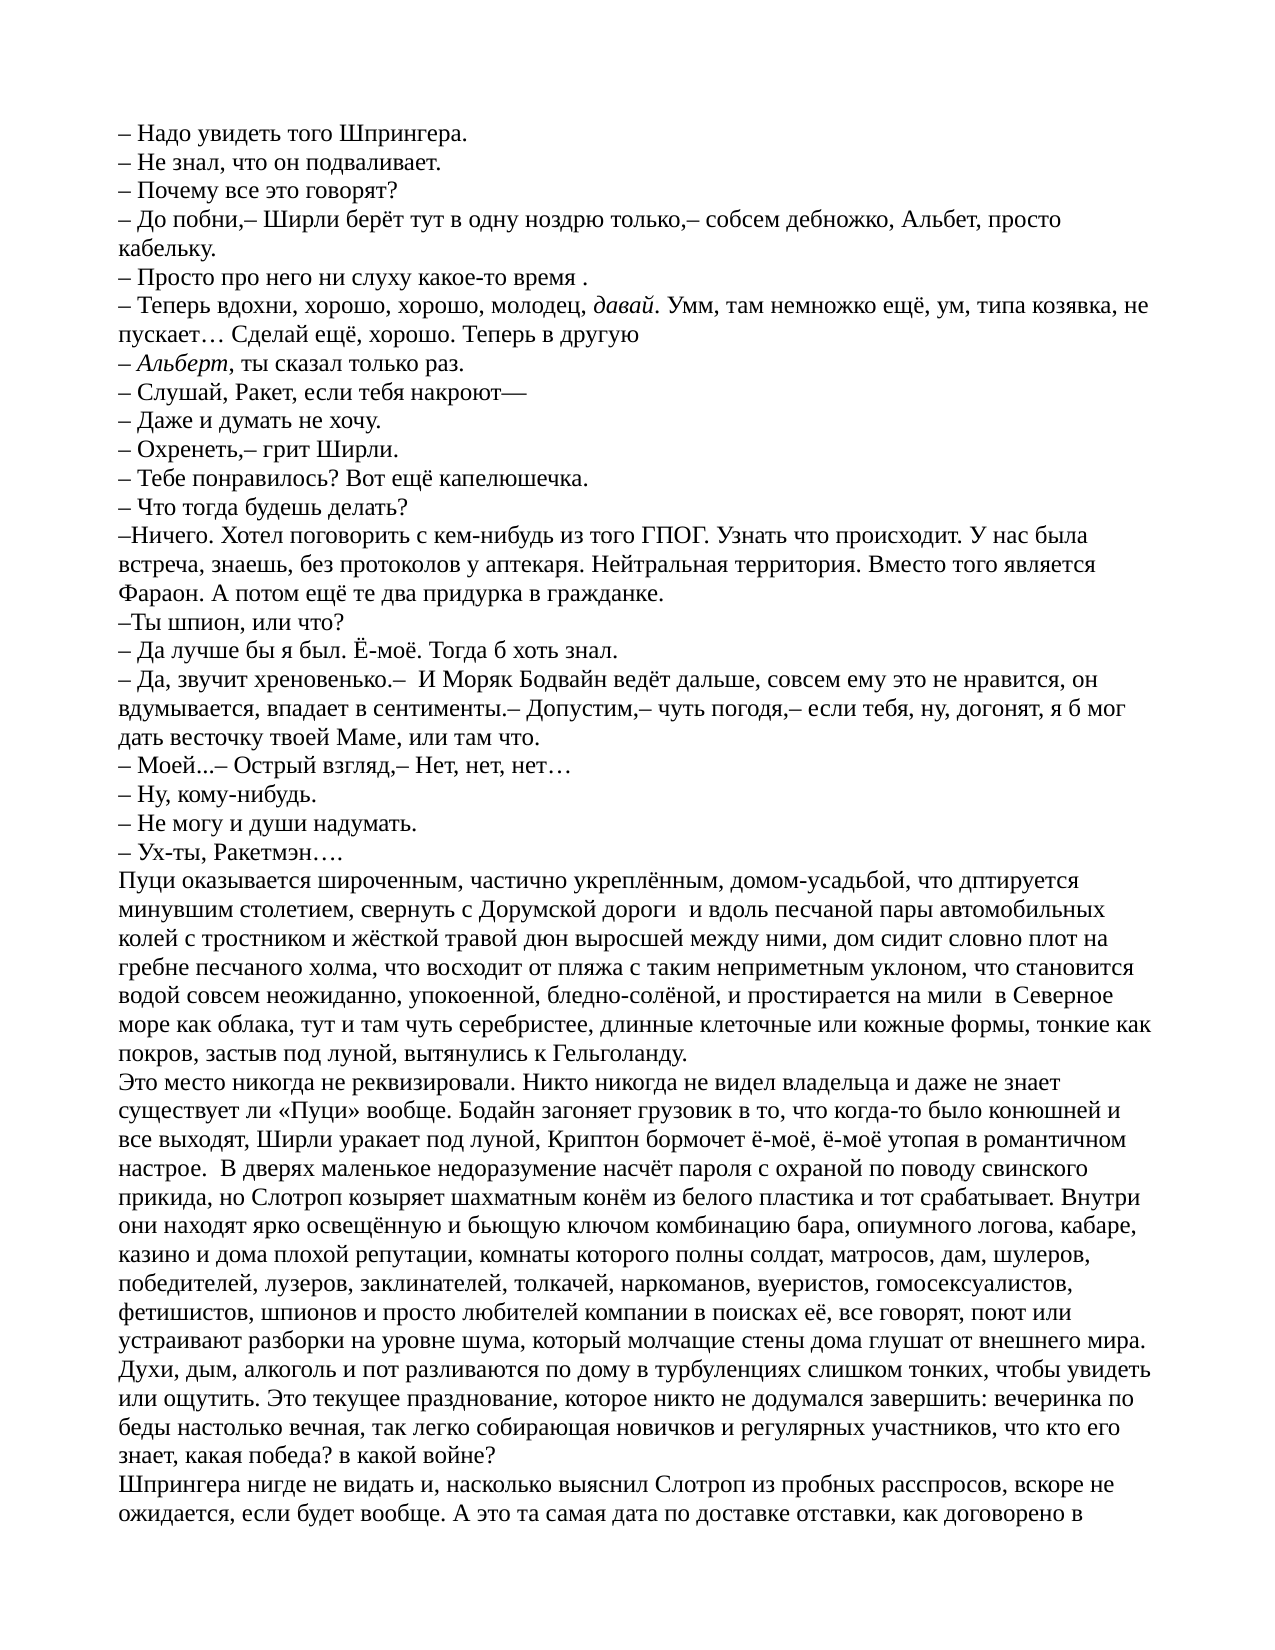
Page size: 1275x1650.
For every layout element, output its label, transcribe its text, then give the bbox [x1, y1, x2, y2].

text – Охренеть,– грит Ширли. [118, 434, 1157, 463]
text – Ух-ты, Ракетмэн…. [118, 837, 1157, 866]
text – До побни,– Ширли берёт тут в одну ноздрю только,– собсем дебножко, Альбет, просто кабельку. [118, 204, 1157, 262]
text – Не знал, что он подваливает. [118, 147, 1157, 176]
text – Просто про него ни слуху какое-то время . [118, 262, 1157, 291]
text – Тебе понравилось? Вот ещё капелюшечка. [118, 463, 1157, 492]
text – Слушай, Ракет, если тебя накроют— [118, 377, 1157, 406]
text – Да, звучит хреновенько.– И Моряк Бодвайн ведёт дальше, совсем ему это не нравится, он вдумывается, впадает в сентименты.– Допустим,– чуть погодя,– если тебя, ну, догонят, я б мог дать весточку твоей Маме, или там что. [118, 664, 1157, 751]
text – Альберт, ты сказал только раз. [118, 348, 1157, 377]
text –Ты шпион, или что? [118, 607, 1157, 636]
text – Даже и думать не хочу. [118, 406, 1157, 434]
text – Да лучше бы я был. Ё-моё. Тогда б хоть знал. [118, 636, 1157, 664]
text – Ну, кому-нибудь. [118, 779, 1157, 808]
text Это место никогда не реквизировали. Никто никогда не видел владельца и даже не знает существует ли «Пуци» вообще. Бодайн загоняет грузовик в то, что когда-то было конюшней и все выходят, Ширли уракает под луной, Криптон бормочет ё-моё, ё-моё утопая в романтичном настрое. В дверях маленькое недоразумение насчёт пароля с охраной по поводу свинского прикида, но Слотроп козыряет шахматным конём из белого пластика и тот срабатывает. Внутри они находят ярко освещённую и бьющую ключом комбинацию бара, опиумного логова, кабаре, казино и дома плохой репутации, комнаты которого полны солдат, матросов, дам, шулеров, победителей, лузеров, заклинателей, толкачей, наркоманов, вуеристов, гомосексуалистов, фетишистов, шпионов и просто любителей компании в поисках её, все говорят, поют или устраивают разборки на уровне шума, который молчащие стены дома глушат от внешнего мира. Духи, дым, алкоголь и пот разливаются по дому в турбуленциях слишком тонких, чтобы увидеть или ощутить. Это текущее празднование, которое никто не додумался завершить: вечеринка по беды настолько вечная, так легко собирающая новичков и регулярных участников, что кто его знает, какая победа? в какой войне? [118, 1067, 1157, 1469]
text – Моей...– Острый взгляд,– Нет, нет, нет… [118, 751, 1157, 779]
text – Что тогда будешь делать? [118, 492, 1157, 521]
text –Ничего. Хотел поговорить с кем-нибудь из того ГПОГ. Узнать что происходит. У нас была встреча, знаешь, без протоколов у аптекаря. Нейтральная территория. Вместо того является Фараон. А потом ещё те два придурка в гражданке. [118, 521, 1157, 607]
text Шпрингера нигде не видать и, насколько выяснил Слотроп из пробных расспросов, вскоре не ожидается, если будет вообще. А это та самая дата по доставке отставки, как договорено в [118, 1469, 1157, 1527]
text – Надо увидеть того Шпрингера. [118, 118, 1157, 147]
text – Почему все это говорят? [118, 176, 1157, 204]
text – Теперь вдохни, хорошо, хорошо, молодец, давай. Умм, там немножко ещё, ум, типа козявка, не пускает… Сделай ещё, хорошо. Теперь в другую [118, 291, 1157, 348]
text – Не могу и души надумать. [118, 808, 1157, 837]
text Пуци оказывается широченным, частично укреплённым, домом-усадьбой, что дптируется минувшим столетием, свернуть с Дорумской дороги и вдоль песчаной пары автомобильных колей с тростником и жёсткой травой дюн выросшей между ними, дом сидит словно плот на гребне песчаного холма, что восходит от пляжа с таким неприметным уклоном, что становится водой совсем неожиданно, упокоенной, бледно-солёной, и простирается на мили в Северное море как облака, тут и там чуть серебристее, длинные клеточные или кожные формы, тонкие как покров, застыв под луной, вытянулись к Гельголанду. [118, 866, 1157, 1067]
